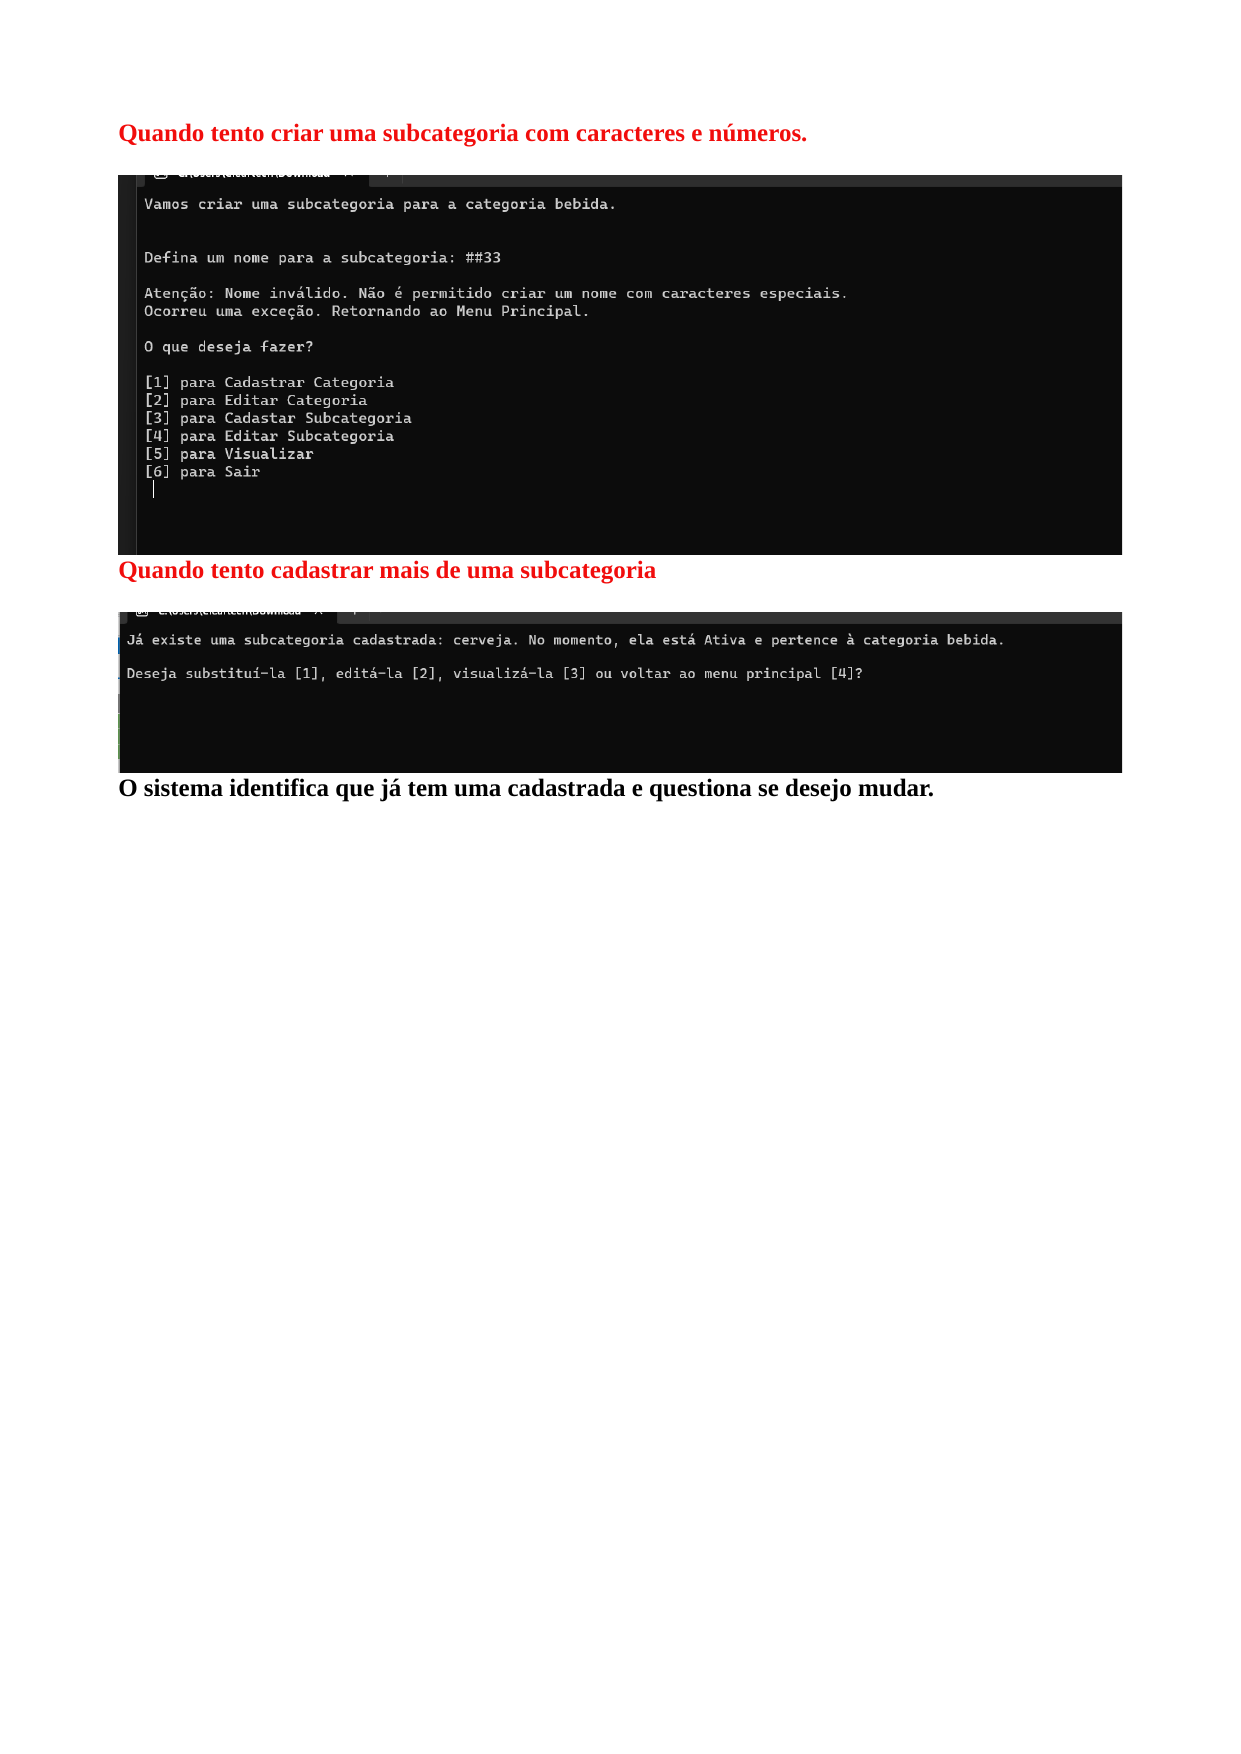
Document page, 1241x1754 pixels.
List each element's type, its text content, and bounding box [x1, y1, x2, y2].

text O sistema identifica que já tem uma cadastrada e questiona se desejo mudar. [118, 773, 1122, 801]
text Quando tento cadastrar mais de uma subcategoria [118, 555, 1122, 584]
picture [118, 612, 1123, 773]
picture [118, 175, 1123, 555]
text Quando tento criar uma subcategoria com caracteres e números. [118, 118, 1122, 147]
